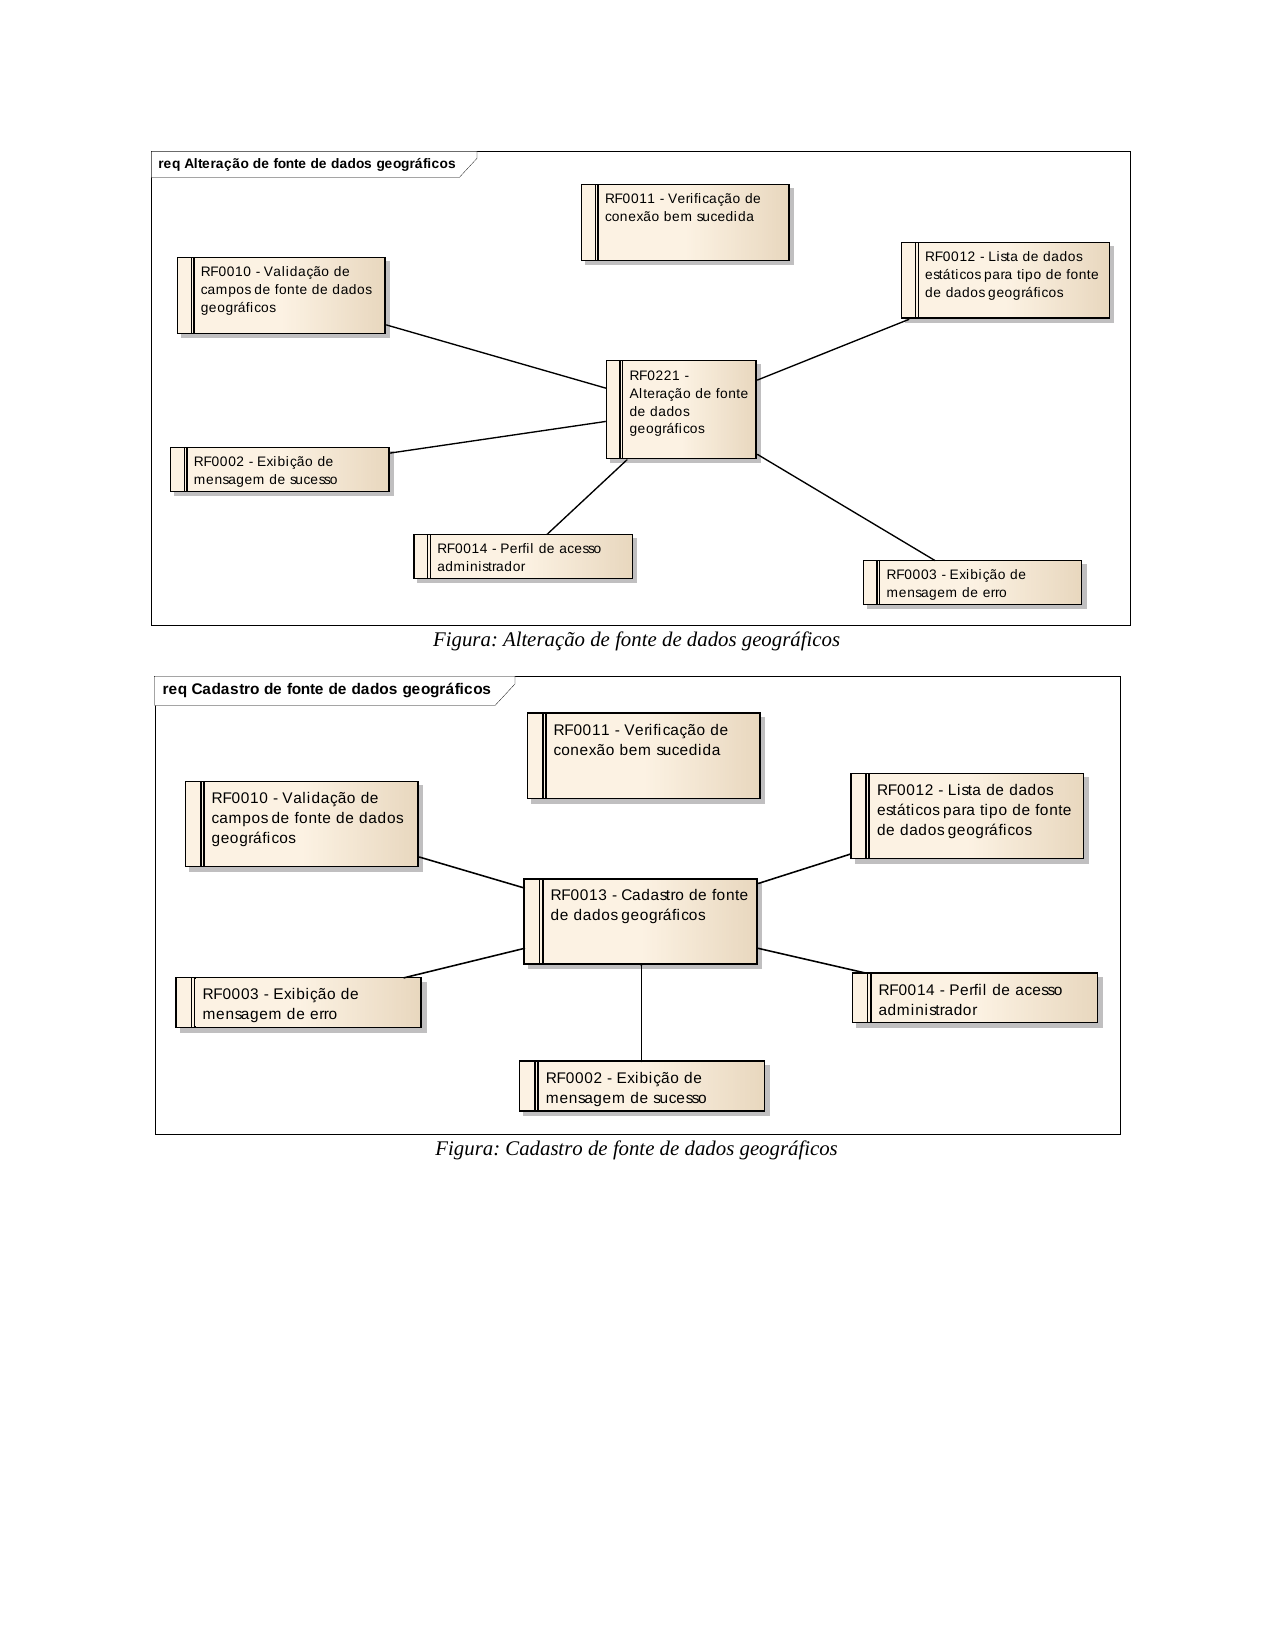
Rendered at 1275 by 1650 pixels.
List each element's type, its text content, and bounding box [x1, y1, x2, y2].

text Figura: Cadastro de fonte de dados geográficos [150, 1136, 1125, 1159]
text Figura: Alteração de fonte de dados geográficos [150, 627, 1125, 651]
